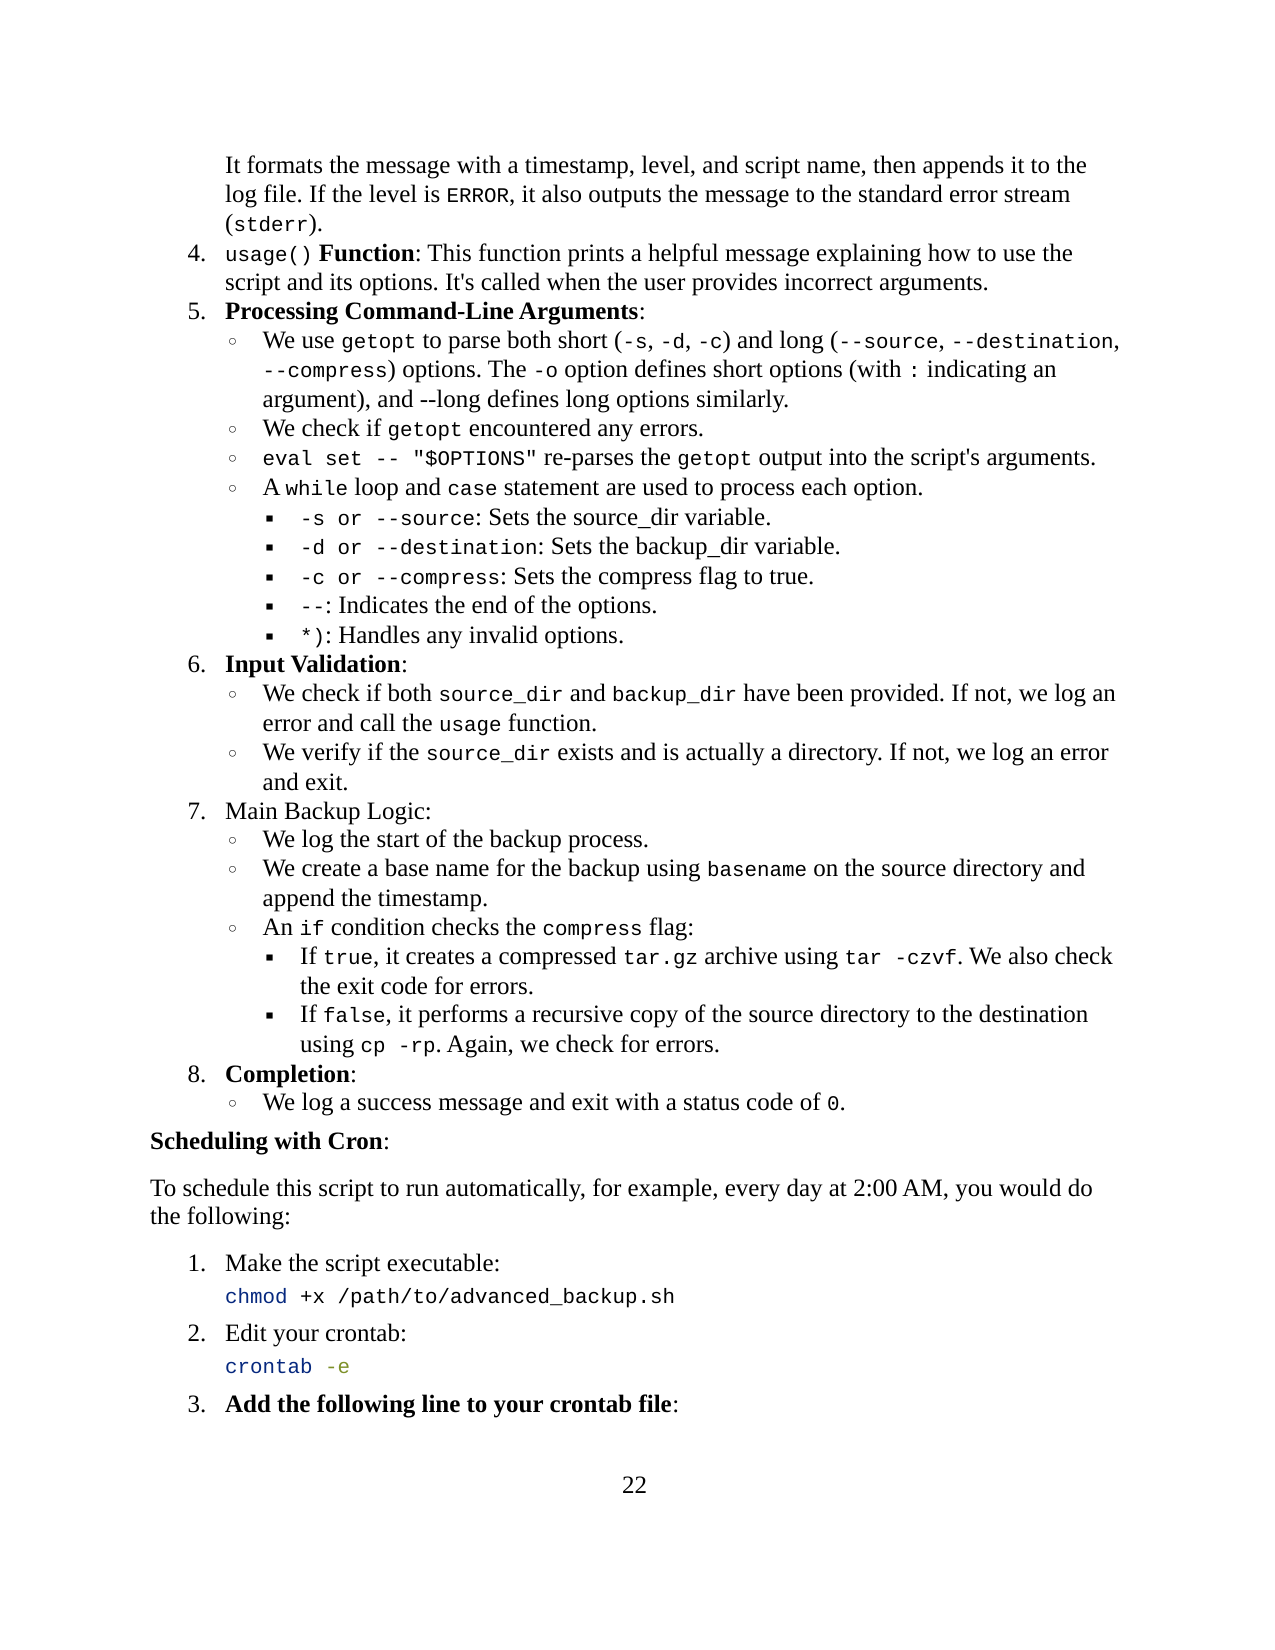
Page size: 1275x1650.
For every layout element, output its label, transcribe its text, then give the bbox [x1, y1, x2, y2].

list An if condition checks the compress flag: [225, 912, 1125, 941]
list Input Validation: [187, 649, 1125, 678]
list We use getopt to parse both short (-s, -d, -c) and long (--source, --destination, --compress) options. The -o option defines short options (with : indicating an argument), and --long defines long options similarly. [225, 325, 1125, 413]
list -s or --source: Sets the source_dir variable. [262, 502, 1125, 531]
list *): Handles any invalid options. [262, 620, 1125, 649]
list We create a base name for the backup using basename on the source directory and append the timestamp. [225, 853, 1125, 912]
text To schedule this script to run automatically, for example, every day at 2:00 AM, you would do the following: [150, 1173, 1125, 1230]
list Main Backup Logic: [187, 796, 1125, 824]
list -d or --destination: Sets the backup_dir variable. [262, 531, 1125, 561]
list Make the script executable: [187, 1248, 1125, 1277]
list Processing Command-Line Arguments: [187, 296, 1125, 325]
list We check if both source_dir and backup_dir have been provided. If not, we log an error and call the usage function. [225, 678, 1125, 737]
text Scheduling with Cron: [150, 1126, 1125, 1155]
list A while loop and case statement are used to process each option. [225, 472, 1125, 502]
list We log a success message and exit with a status code of 0. [225, 1087, 1125, 1117]
list If false, it performs a recursive copy of the source directory to the destination using cp -rp. Again, we check for errors. [262, 999, 1125, 1059]
list crontab -e [187, 1356, 1125, 1380]
list We check if getopt encountered any errors. [225, 413, 1125, 442]
list We log the start of the backup process. [225, 824, 1125, 853]
list If true, it creates a compressed tar.gz archive using tar -czvf. We also check the exit code for errors. [262, 941, 1125, 999]
list -c or --compress: Sets the compress flag to true. [262, 561, 1125, 590]
list usage() Function: This function prints a helpful message explaining how to use the script and its options. It's called when the user provides incorrect arguments. [187, 238, 1125, 296]
list We verify if the source_dir exists and is actually a directory. If not, we log an error and exit. [225, 737, 1125, 796]
list Add the following line to your crontab file: [187, 1389, 1125, 1417]
list It formats the message with a timestamp, level, and script name, then appends it to the log file. If the level is ERROR, it also outputs the message to the standard error stream (stderr). [187, 150, 1125, 238]
list eval set -- "$OPTIONS" re-parses the getopt output into the script's arguments. [225, 442, 1125, 472]
list --: Indicates the end of the options. [262, 590, 1125, 620]
list chmod +x /path/to/advanced_backup.sh [187, 1286, 1125, 1309]
list Edit your crontab: [187, 1318, 1125, 1347]
list Completion: [187, 1059, 1125, 1087]
